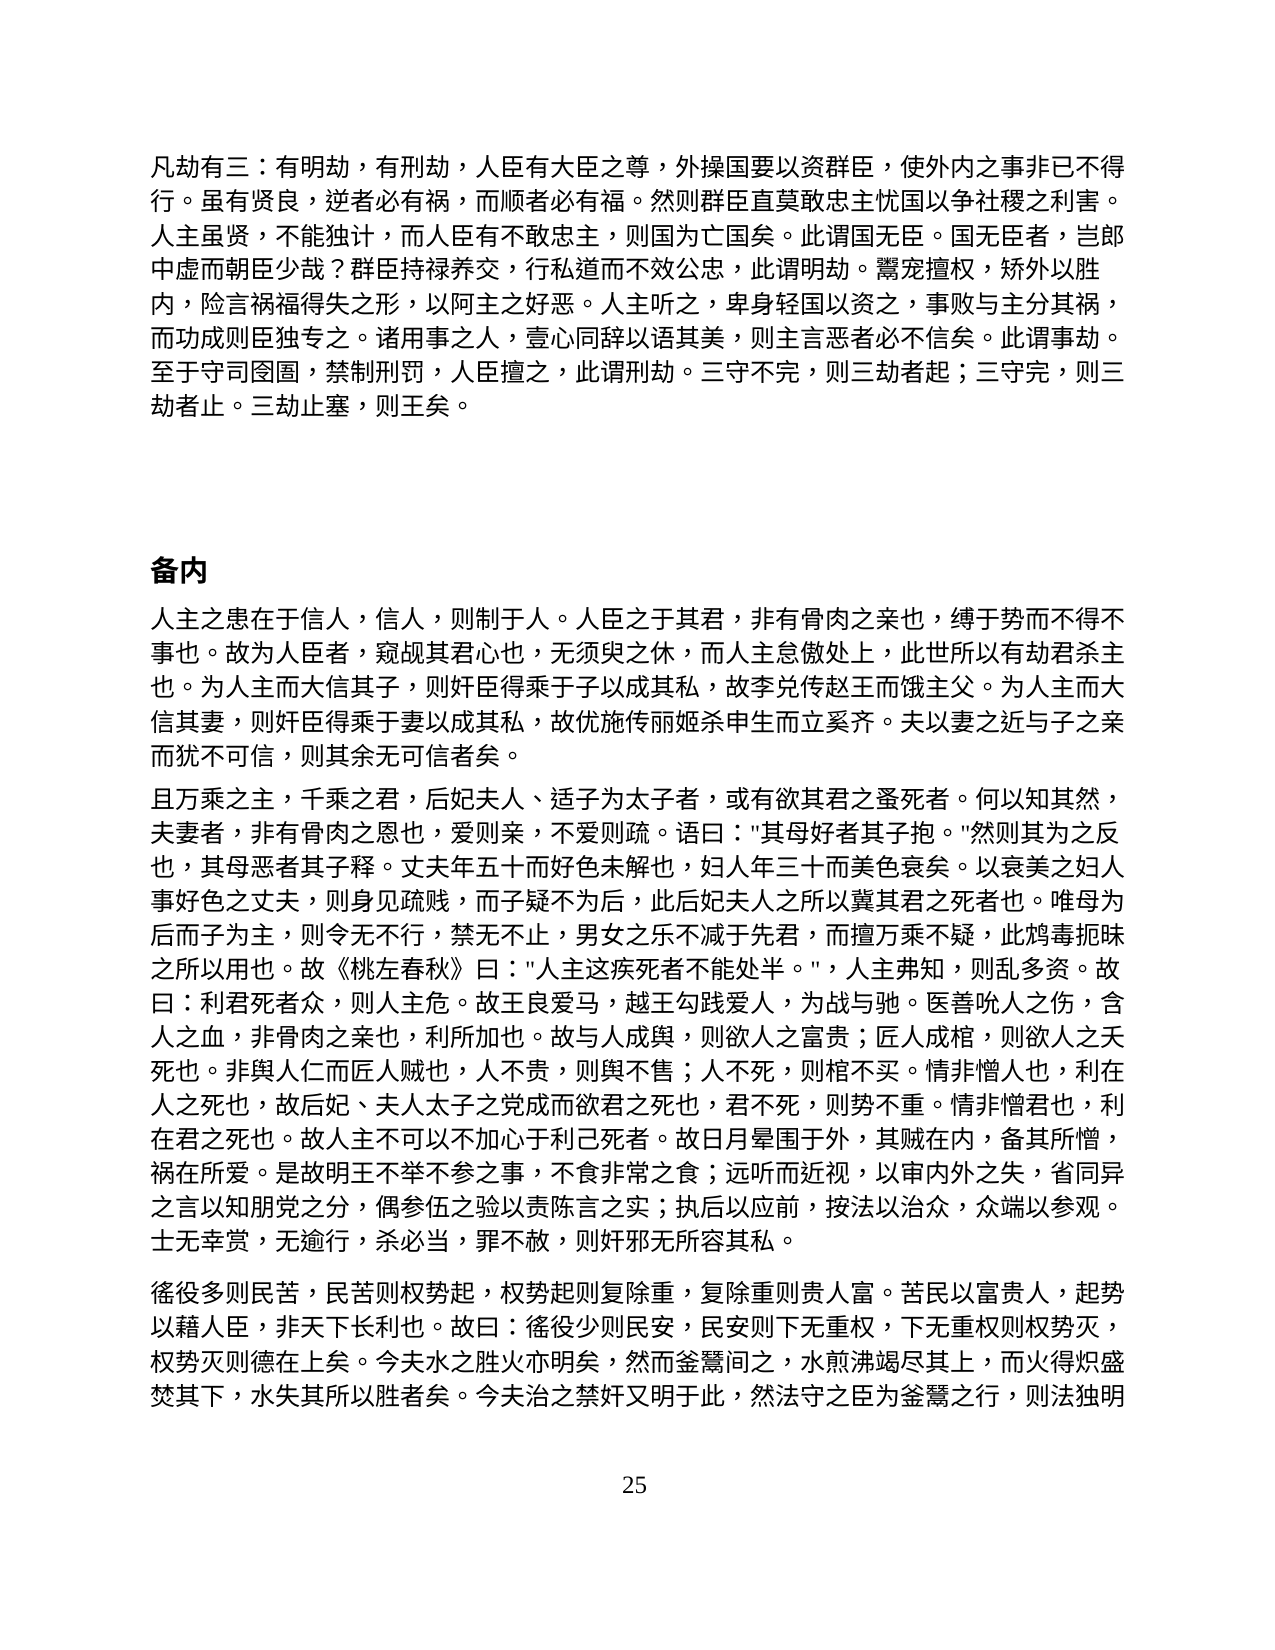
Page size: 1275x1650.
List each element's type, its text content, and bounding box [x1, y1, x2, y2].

text 凡劫有三：有明劫，有刑劫，人臣有大臣之尊，外操国要以资群臣，使外内之事非已不得行。虽有贤良，逆者必有祸，而顺者必有福。然则群臣直莫敢忠主忧国以争社稷之利害。人主虽贤，不能独计，而人臣有不敢忠主，则国为亡国矣。此谓国无臣。国无臣者，岂郎中虚而朝臣少哉？群臣持禄养交，行私道而不效公忠，此谓明劫。鬻宠擅权，矫外以胜内，险言祸福得失之形，以阿主之好恶。人主听之，卑身轻国以资之，事败与主分其祸，而功成则臣独专之。诸用事之人，壹心同辞以语其美，则主言恶者必不信矣。此谓事劫。至于守司囹圄，禁制刑罚，人臣擅之，此谓刑劫。三守不完，则三劫者起；三守完，则三劫者止。三劫止塞，则王矣。 [150, 150, 1125, 422]
text 人主之患在于信人，信人，则制于人。人臣之于其君，非有骨肉之亲也，缚于势而不得不事也。故为人臣者，窥觇其君心也，无须臾之休，而人主怠傲处上，此世所以有劫君杀主也。为人主而大信其子，则奸臣得乘于子以成其私，故李兑传赵王而饿主父。为人主而大信其妻，则奸臣得乘于妻以成其私，故优施传丽姬杀申生而立奚齐。夫以妻之近与子之亲而犹不可信，则其余无可信者矣。 [150, 602, 1125, 772]
text 且万乘之主，千乘之君，后妃夫人、适子为太子者，或有欲其君之蚤死者。何以知其然，夫妻者，非有骨肉之恩也，爱则亲，不爱则疏。语曰："其母好者其子抱。"然则其为之反也，其母恶者其子释。丈夫年五十而好色未解也，妇人年三十而美色衰矣。以衰美之妇人事好色之丈夫，则身见疏贱，而子疑不为后，此后妃夫人之所以冀其君之死者也。唯母为后而子为主，则令无不行，禁无不止，男女之乐不减于先君，而擅万乘不疑，此鸩毒扼昧之所以用也。故《桃左春秋》曰："人主这疾死者不能处半。"，人主弗知，则乱多资。故曰：利君死者众，则人主危。故王良爱马，越王勾践爱人，为战与驰。医善吮人之伤，含人之血，非骨肉之亲也，利所加也。故与人成舆，则欲人之富贵；匠人成棺，则欲人之夭死也。非舆人仁而匠人贼也，人不贵，则舆不售；人不死，则棺不买。情非憎人也，利在人之死也，故后妃、夫人太子之党成而欲君之死也，君不死，则势不重。情非憎君也，利在君之死也。故人主不可以不加心于利己死者。故日月晕围于外，其贼在内，备其所憎，祸在所爱。是故明王不举不参之事，不食非常之食；远听而近视，以审内外之失，省同异之言以知朋党之分，偶参伍之验以责陈言之实；执后以应前，按法以治众，众端以参观。士无幸赏，无逾行，杀必当，罪不赦，则奸邪无所容其私。 [150, 781, 1125, 1258]
text 徭役多则民苦，民苦则权势起，权势起则复除重，复除重则贵人富。苦民以富贵人，起势以藉人臣，非天下长利也。故曰：徭役少则民安，民安则下无重权，下无重权则权势灭，权势灭则德在上矣。今夫水之胜火亦明矣，然而釜鬵间之，水煎沸竭尽其上，而火得炽盛焚其下，水失其所以胜者矣。今夫治之禁奸又明于此，然法守之臣为釜鬵之行，则法独明 [150, 1276, 1125, 1412]
subtitle 备内 [150, 550, 1125, 589]
